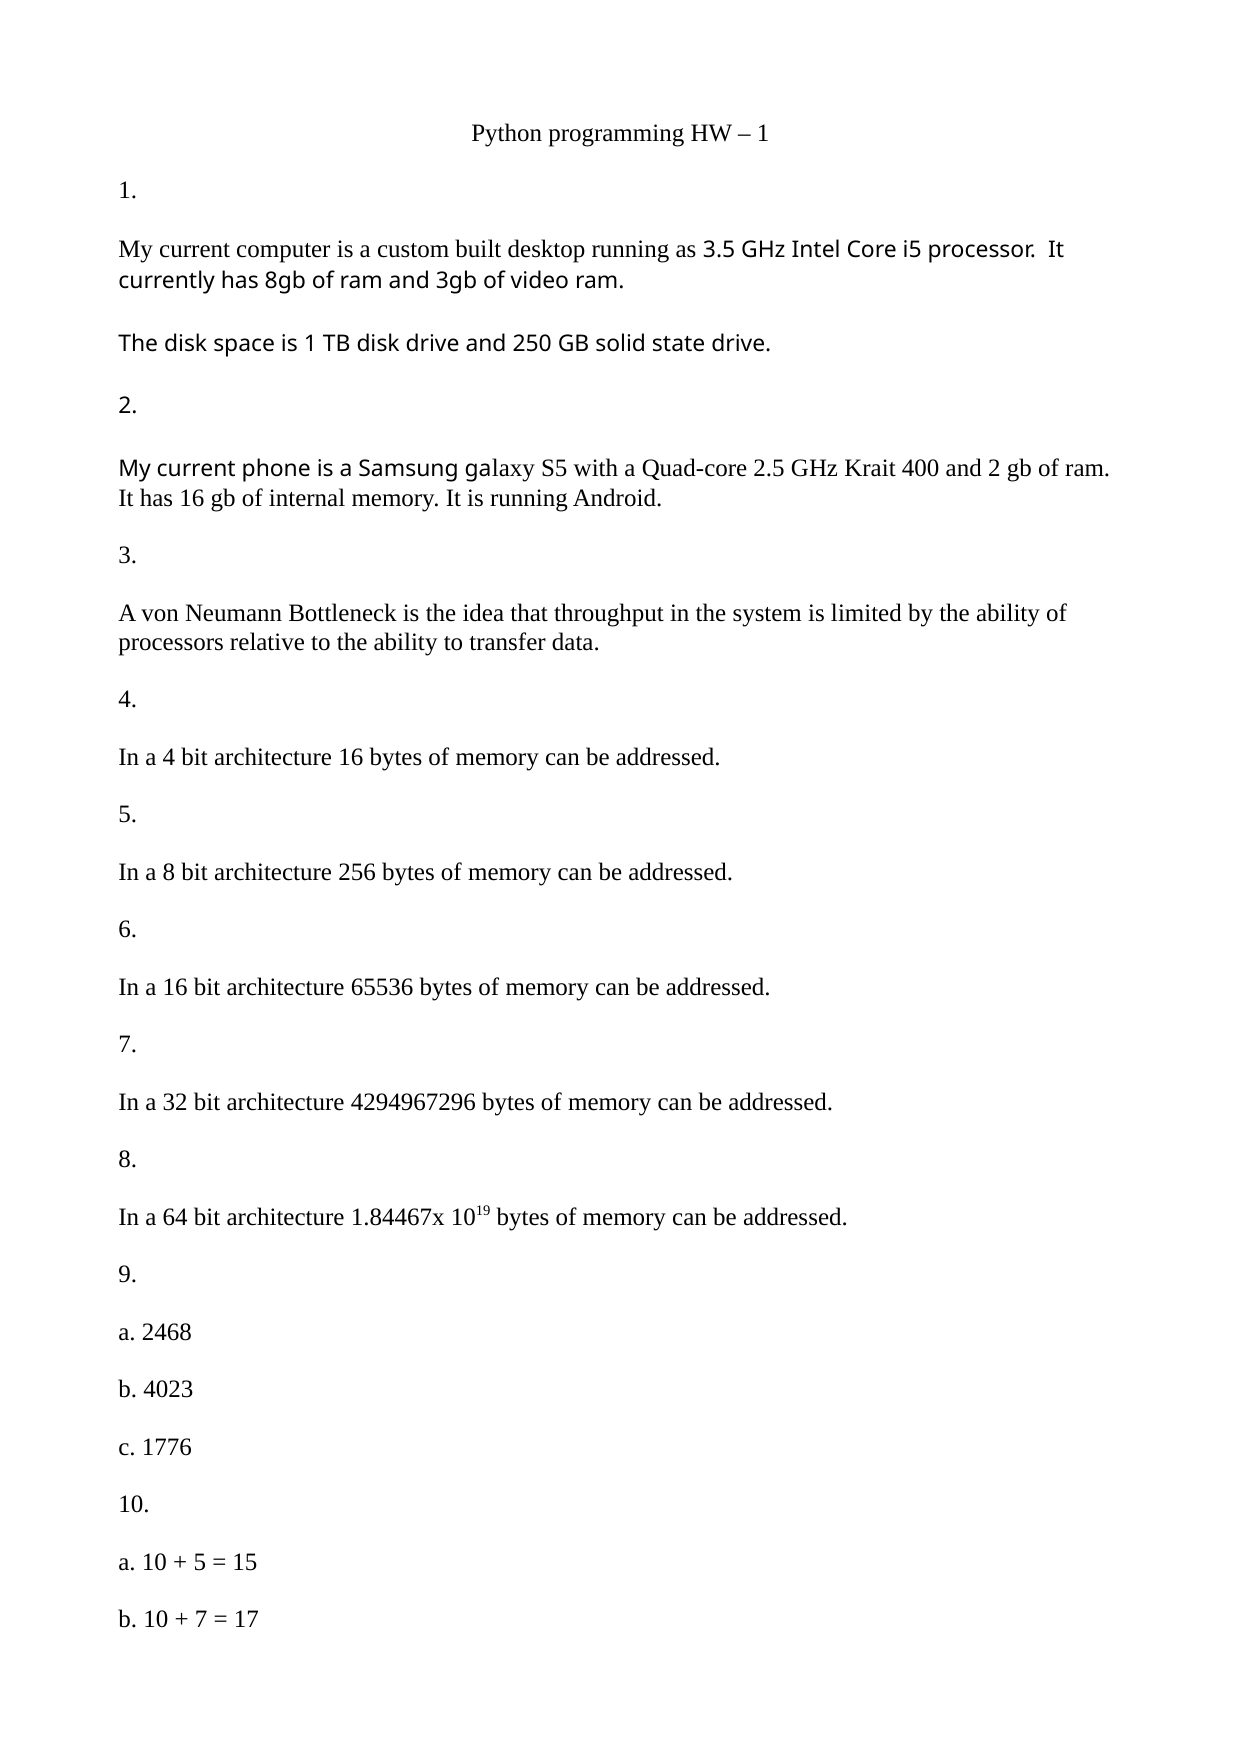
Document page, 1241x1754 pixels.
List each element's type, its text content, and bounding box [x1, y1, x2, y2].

text 6. [118, 914, 1122, 943]
text 2. [118, 389, 1122, 421]
text In a 8 bit architecture 256 bytes of memory can be addressed. [118, 857, 1122, 886]
text b. 4023 [118, 1374, 1122, 1403]
text In a 32 bit architecture 4294967296 bytes of memory can be addressed. [118, 1087, 1122, 1116]
text 8. [118, 1144, 1122, 1173]
text The disk space is 1 TB disk drive and 250 GB solid state drive. [118, 327, 1122, 358]
text My current computer is a custom built desktop running as 3.5 GHz Intel Core i5 processor. It currently has 8gb of ram and 3gb of video ram. [118, 233, 1122, 296]
text 3. [118, 541, 1122, 569]
text Python programming HW – 1 [118, 118, 1122, 147]
text 10. [118, 1489, 1122, 1518]
text 5. [118, 799, 1122, 828]
text In a 64 bit architecture 1.84467x 1019 bytes of memory can be addressed. [118, 1202, 1122, 1231]
text 9. [118, 1259, 1122, 1288]
text 4. [118, 684, 1122, 713]
text a. 10 + 5 = 15 [118, 1547, 1122, 1576]
text My current phone is a Samsung galaxy S5 with a Quad-core 2.5 GHz Krait 400 and 2 gb of ram. It has 16 gb of internal memory. It is running Android. [118, 452, 1122, 512]
text In a 16 bit architecture 65536 bytes of memory can be addressed. [118, 972, 1122, 1001]
text c. 1776 [118, 1432, 1122, 1461]
text In a 4 bit architecture 16 bytes of memory can be addressed. [118, 742, 1122, 771]
text b. 10 + 7 = 17 [118, 1604, 1122, 1633]
text a. 2468 [118, 1317, 1122, 1346]
text 1. [118, 176, 1122, 204]
text 7. [118, 1029, 1122, 1058]
text A von Neumann Bottleneck is the idea that throughput in the system is limited by the ability of processors relative to the ability to transfer data. [118, 598, 1122, 656]
